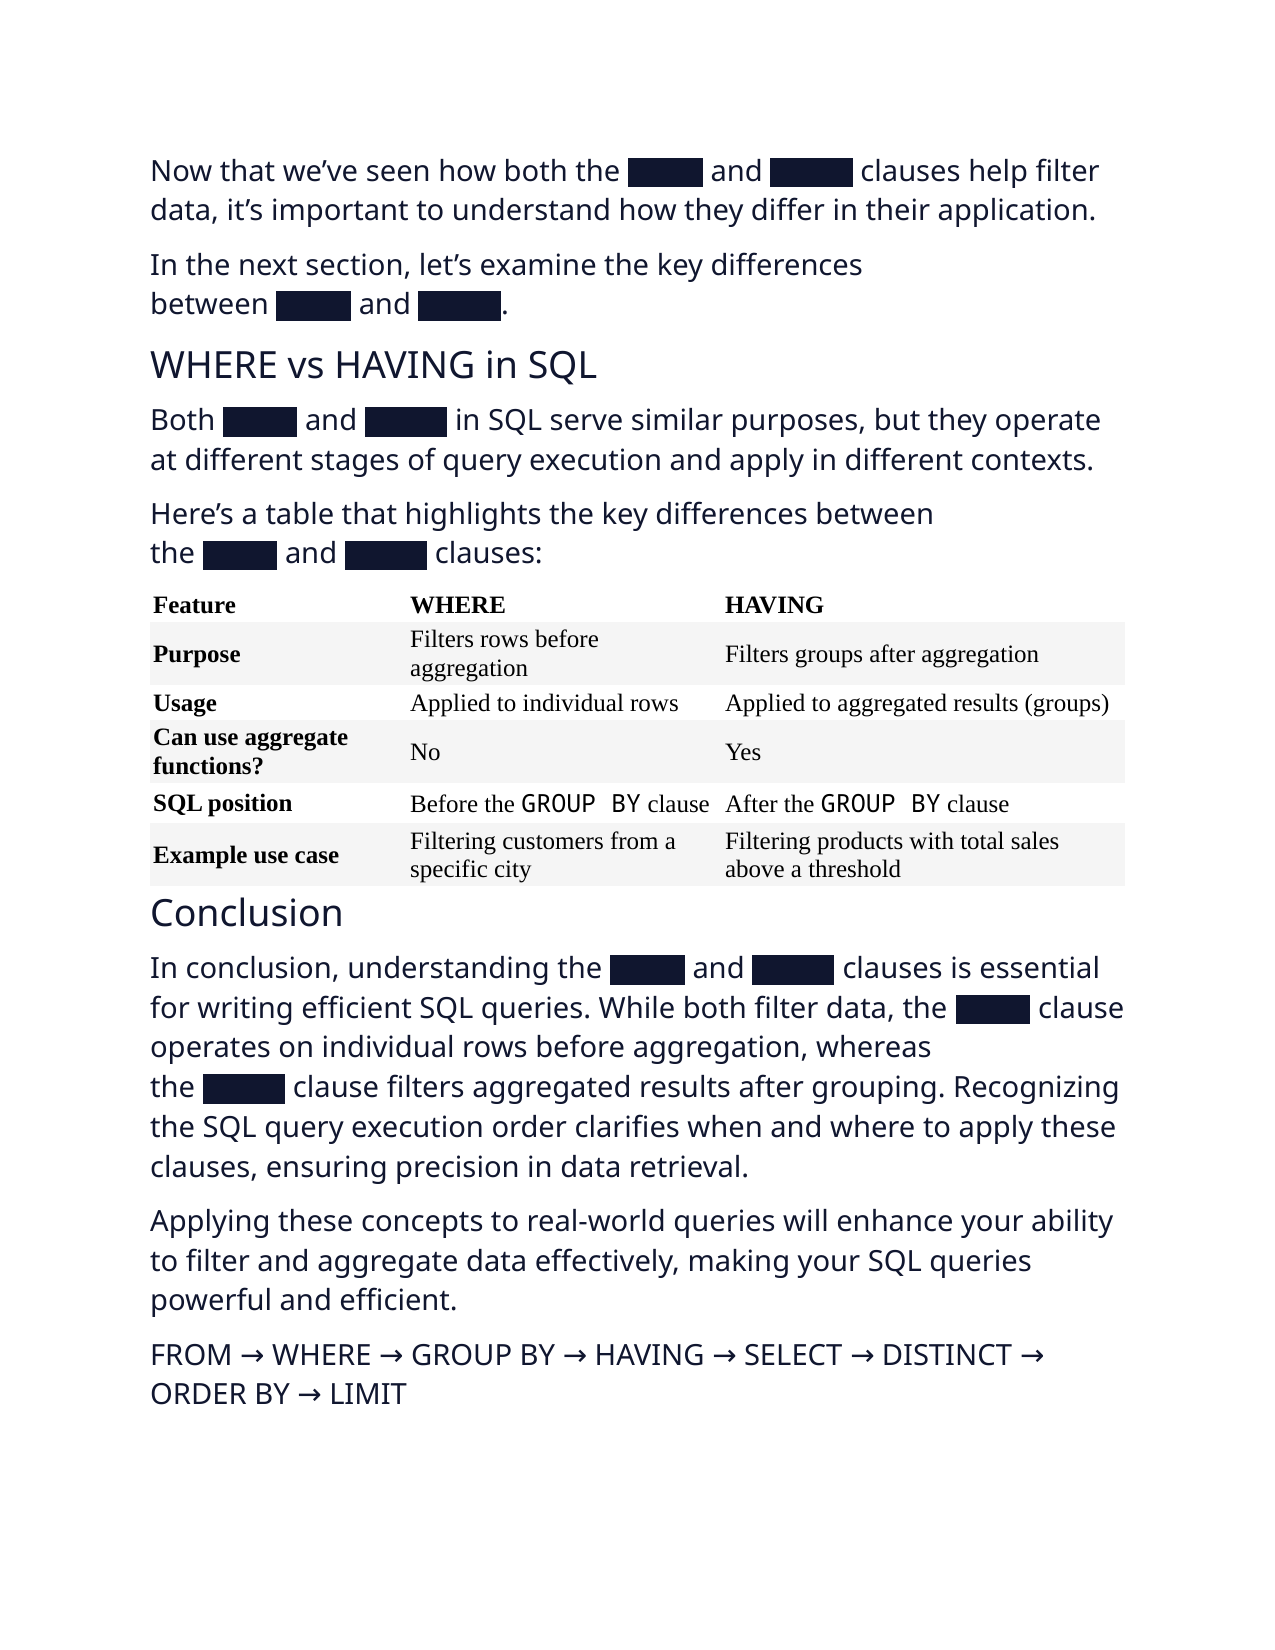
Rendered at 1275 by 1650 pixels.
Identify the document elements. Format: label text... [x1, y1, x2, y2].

table_cell Example use case [150, 823, 407, 886]
table_header WHERE [407, 587, 722, 622]
table_cell Applied to aggregated results (groups) [722, 685, 1125, 719]
table_cell Usage [150, 685, 407, 719]
table_cell After the GROUP BY clause [722, 783, 1125, 823]
table_cell No [407, 720, 722, 783]
table_cell Yes [722, 720, 1125, 783]
text FROM → WHERE → GROUP BY → HAVING → SELECT → DISTINCT → ORDER BY → LIMIT [150, 1334, 1125, 1413]
table_cell Filters groups after aggregation [722, 622, 1125, 685]
table_cell Filters rows before aggregation [407, 622, 722, 685]
text In conclusion, understanding the WHERE and HAVING clauses is essential for writing efficient SQL queries. While both filter data, the WHERE clause operates on individual rows before aggregation, whereas the HAVING clause filters aggregated results after grouping. Recognizing the SQL query execution order clarifies when and where to apply these clauses, ensuring precision in data retrieval. [150, 947, 1125, 1186]
table_cell Applied to individual rows [407, 685, 722, 719]
subtitle WHERE vs HAVING in SQL [150, 338, 1125, 389]
text Here’s a table that highlights the key differences between the WHERE and HAVING clauses: [150, 493, 1125, 572]
table_header HAVING [722, 587, 1125, 622]
table_cell Before the GROUP BY clause [407, 783, 722, 823]
table_cell Purpose [150, 622, 407, 685]
table_cell Filtering customers from a specific city [407, 823, 722, 886]
text Now that we’ve seen how both the WHERE and HAVING clauses help filter data, it’s important to understand how they differ in their application. [150, 150, 1125, 229]
table_cell Filtering products with total sales above a threshold [722, 823, 1125, 886]
text In the next section, let’s examine the key differences between WHERE and HAVING. [150, 244, 1125, 323]
subtitle Conclusion [150, 886, 1125, 937]
table_cell SQL position [150, 783, 407, 823]
table_cell Can use aggregate functions? [150, 720, 407, 783]
text Applying these concepts to real-world queries will enhance your ability to filter and aggregate data effectively, making your SQL queries powerful and efficient. [150, 1200, 1125, 1319]
text Both WHERE and HAVING in SQL serve similar purposes, but they operate at different stages of query execution and apply in different contexts. [150, 399, 1125, 478]
table_header Feature [150, 587, 407, 622]
